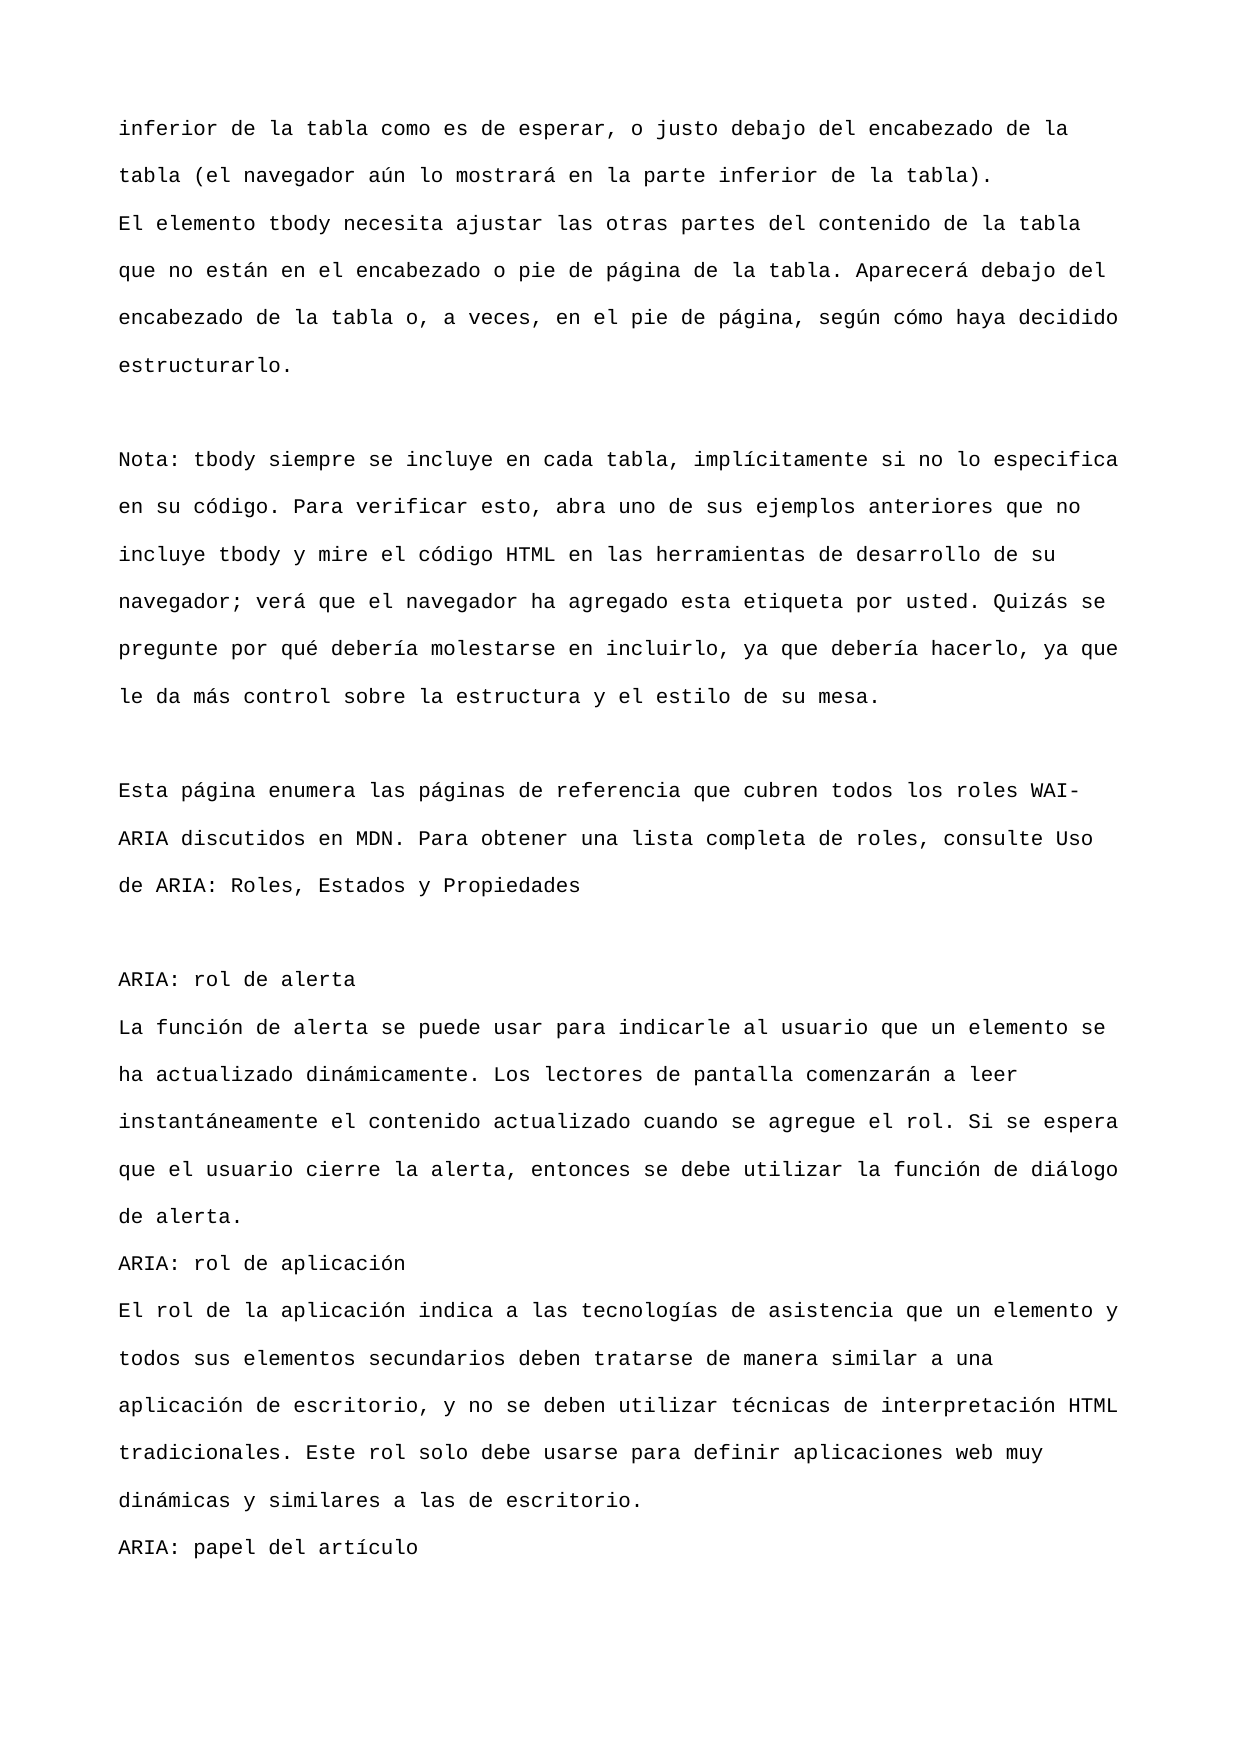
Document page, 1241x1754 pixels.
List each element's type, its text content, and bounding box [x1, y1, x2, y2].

text ARIA: rol de aplicación [118, 1253, 1122, 1277]
text ARIA: rol de alerta [118, 969, 1122, 993]
text La función de alerta se puede usar para indicarle al usuario que un elemento se ha actualizado dinámicamente. Los lectores de pantalla comenzarán a leer instantáneamente el contenido actualizado cuando se agregue el rol. Si se espera que el usuario cierre la alerta, entonces se debe utilizar la función de diálogo de alerta. [118, 1017, 1122, 1229]
text El elemento tbody necesita ajustar las otras partes del contenido de la tabla que no están en el encabezado o pie de página de la tabla. Aparecerá debajo del encabezado de la tabla o, a veces, en el pie de página, según cómo haya decidido estructurarlo. [118, 213, 1122, 378]
text inferior de la tabla como es de esperar, o justo debajo del encabezado de la tabla (el navegador aún lo mostrará en la parte inferior de la tabla). [118, 118, 1122, 189]
text Nota: tbody siempre se incluye en cada tabla, implícitamente si no lo especifica en su código. Para verificar esto, abra uno de sus ejemplos anteriores que no incluye tbody y mire el código HTML en las herramientas de desarrollo de su navegador; verá que el navegador ha agregado esta etiqueta por usted. Quizás se pregunte por qué debería molestarse en incluirlo, ya que debería hacerlo, ya que le da más control sobre la estructura y el estilo de su mesa. [118, 449, 1122, 709]
text Esta página enumera las páginas de referencia que cubren todos los roles WAI-ARIA discutidos en MDN. Para obtener una lista completa de roles, consulte Uso de ARIA: Roles, Estados y Propiedades [118, 780, 1122, 898]
text El rol de la aplicación indica a las tecnologías de asistencia que un elemento y todos sus elementos secundarios deben tratarse de manera similar a una aplicación de escritorio, y no se deben utilizar técnicas de interpretación HTML tradicionales. Este rol solo debe usarse para definir aplicaciones web muy dinámicas y similares a las de escritorio. [118, 1300, 1122, 1513]
text ARIA: papel del artículo [118, 1537, 1122, 1561]
